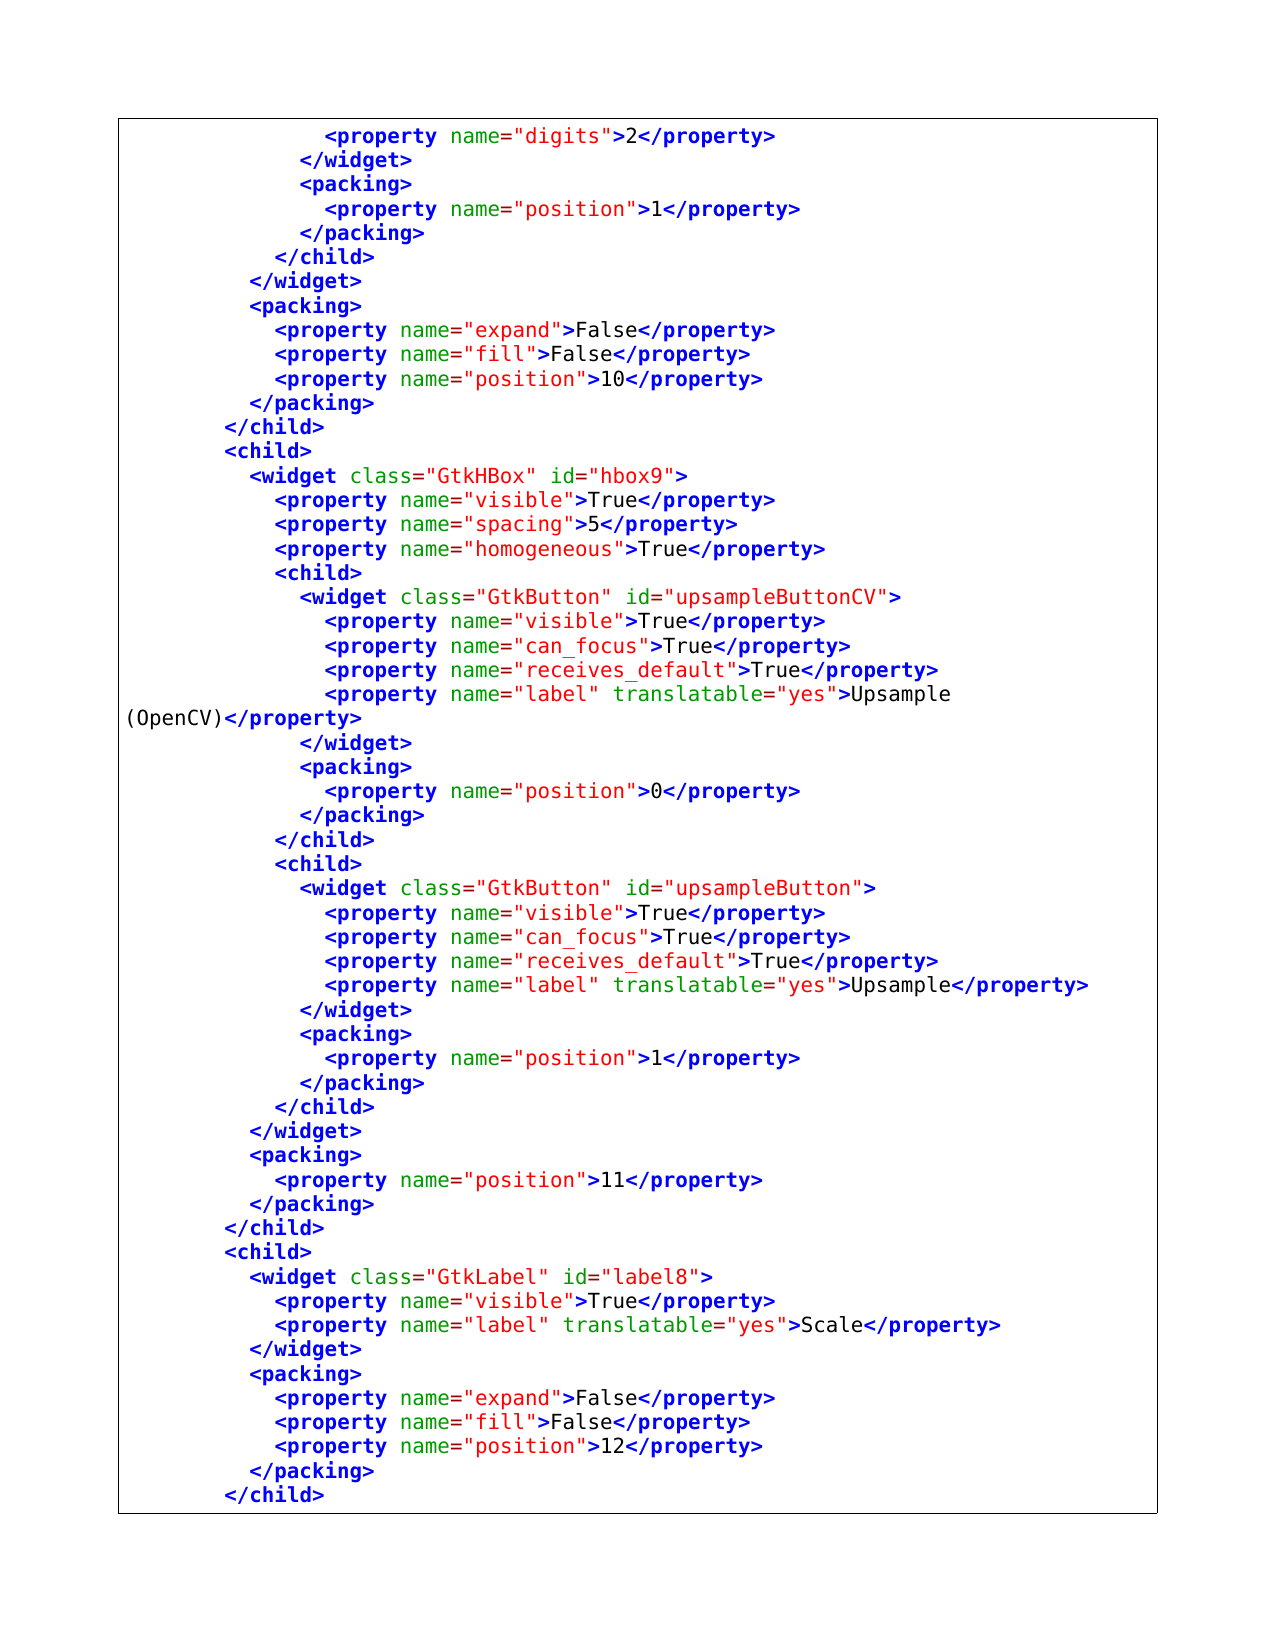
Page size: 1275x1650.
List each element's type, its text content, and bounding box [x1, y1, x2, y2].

table_header <property name="digits">2</property> </widget> <packing> <property name="position">1</property> </packing> </child> </widget> <packing> <property name="expand">False</property> <property name="fill">False</property> <property name="position">10</property> </packing> </child> <child> <widget class="GtkHBox" id="hbox9"> <property name="visible">True</property> <property name="spacing">5</property> <property name="homogeneous">True</property> <child> <widget class="GtkButton" id="upsampleButtonCV"> <property name="visible">True</property> <property name="can_focus">True</property> <property name="receives_default">True</property> <property name="label" translatable="yes">Upsample (OpenCV)</property> </widget> <packing> <property name="position">0</property> </packing> </child> <child> <widget class="GtkButton" id="upsampleButton"> <property name="visible">True</property> <property name="can_focus">True</property> <property name="receives_default">True</property> <property name="label" translatable="yes">Upsample</property> </widget> <packing> <property name="position">1</property> </packing> </child> </widget> <packing> <property name="position">11</property> </packing> </child> <child> <widget class="GtkLabel" id="label8"> <property name="visible">True</property> <property name="label" translatable="yes">Scale</property> </widget> <packing> <property name="expand">False</property> <property name="fill">False</property> <property name="position">12</property> </packing> </child> [119, 119, 1157, 1513]
